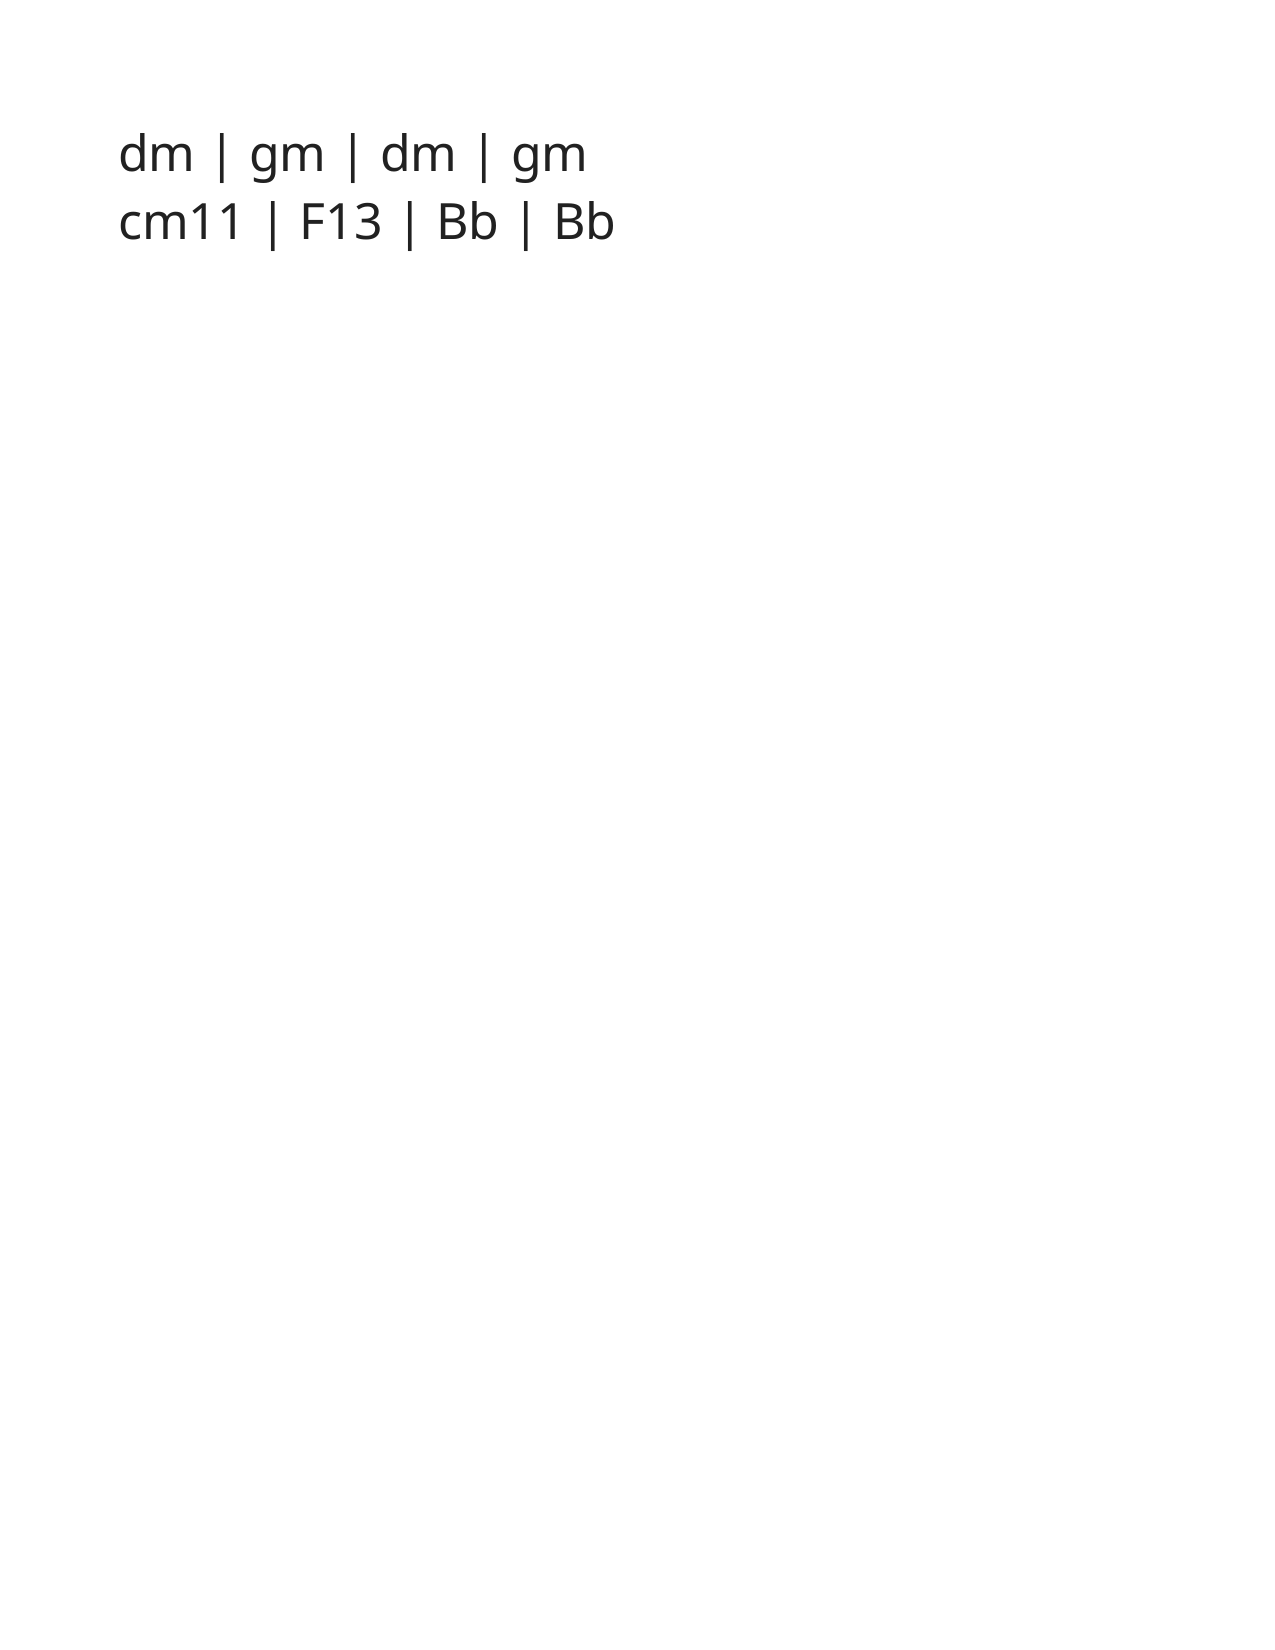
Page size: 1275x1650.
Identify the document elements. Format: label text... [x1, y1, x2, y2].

text dm | gm | dm | gm [118, 118, 1157, 186]
text cm11 | F13 | Bb | Bb [118, 186, 1157, 254]
